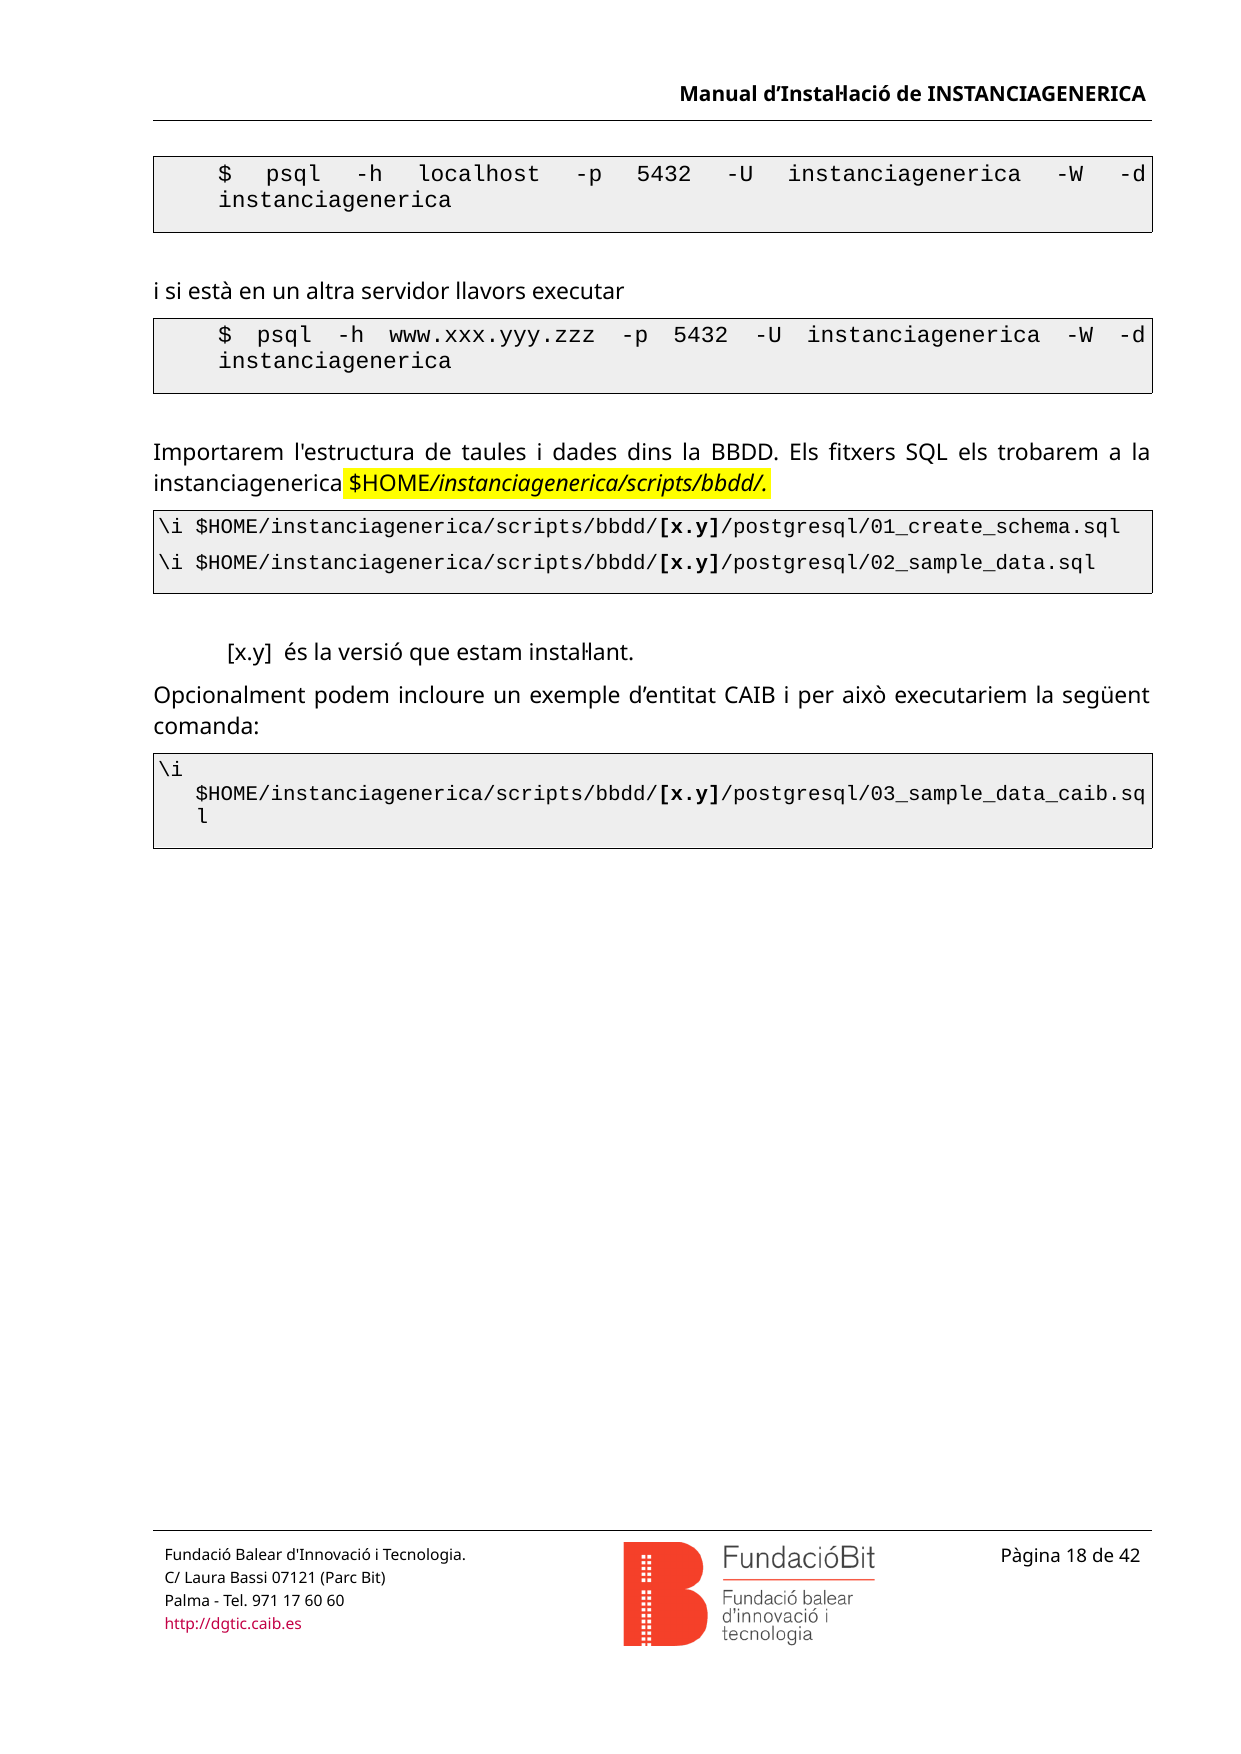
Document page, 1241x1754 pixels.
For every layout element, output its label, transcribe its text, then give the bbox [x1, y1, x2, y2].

table_header \i $HOME/instanciagenerica/scripts/bbdd/[x.y]/postgresql/03_sample_data_caib.sql [154, 754, 1152, 847]
table_header \i $HOME/instanciagenerica/scripts/bbdd/[x.y]/postgresql/01_create_schema.sql \i $HOME/instanciagenerica/scripts/bbdd/[x.y]/postgresql/02_sample_data.sql [154, 511, 1152, 593]
table_header $ psql -h localhost -p 5432 -U instanciagenerica -W -d instanciagenerica [154, 157, 1152, 232]
text Opcionalment podem incloure un exemple d’entitat CAIB i per això executariem la següent comanda: [153, 679, 1152, 741]
text [x.y] és la versió que estam instal·lant. [153, 636, 1152, 667]
text i si està en un altra servidor llavors executar [153, 275, 1152, 306]
picture [623, 1542, 875, 1646]
text Importarem l'estructura de taules i dades dins la BBDD. Els fitxers SQL els trobarem a la instanciagenerica $HOME/instanciagenerica/scripts/bbdd/. [153, 436, 1152, 499]
table_header $ psql -h www.xxx.yyy.zzz -p 5432 -U instanciagenerica -W -d instanciagenerica [154, 319, 1152, 393]
